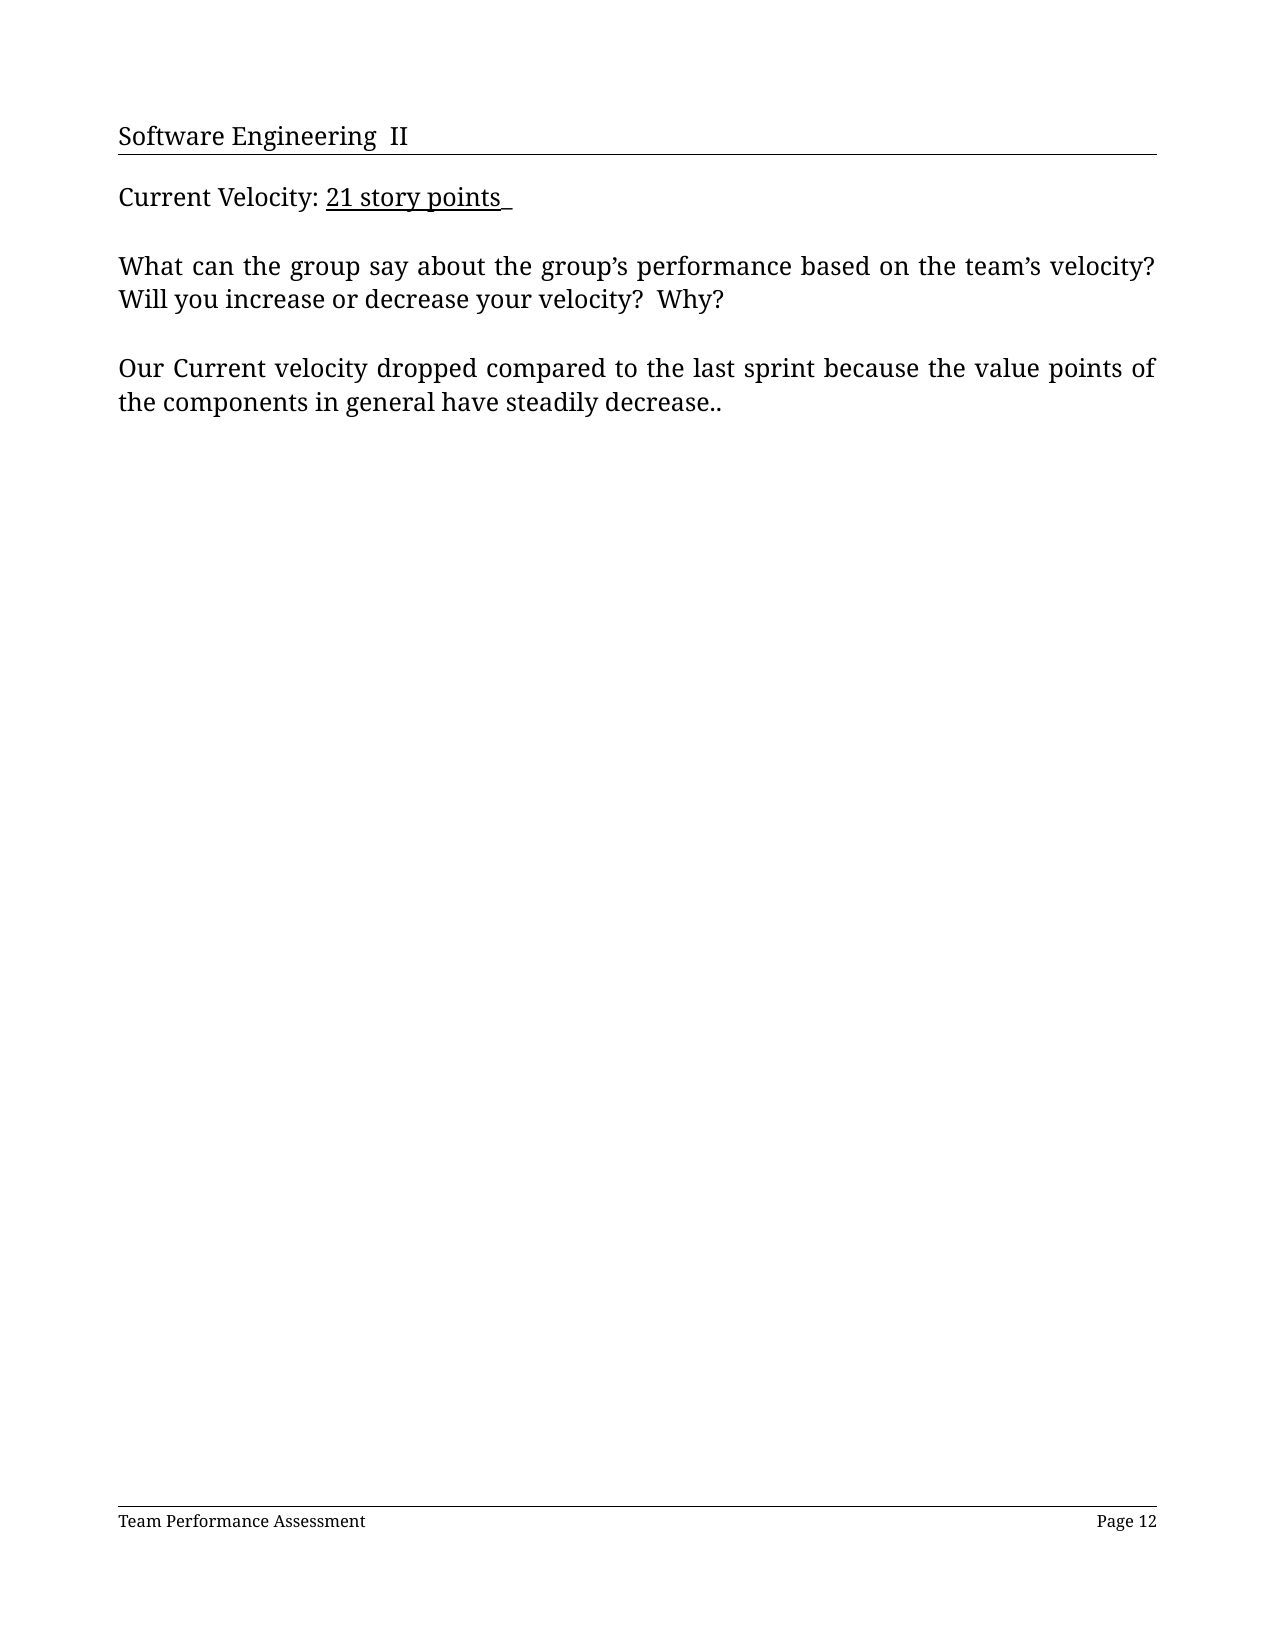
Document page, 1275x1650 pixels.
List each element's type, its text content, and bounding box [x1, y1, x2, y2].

text Current Velocity: 21 story points_ [118, 180, 1157, 214]
text What can the group say about the group’s performance based on the team’s velocity? Will you increase or decrease your velocity? Why? [118, 248, 1157, 316]
text Our Current velocity dropped compared to the last sprint because the value points of the components in general have steadily decrease.. [118, 350, 1157, 418]
